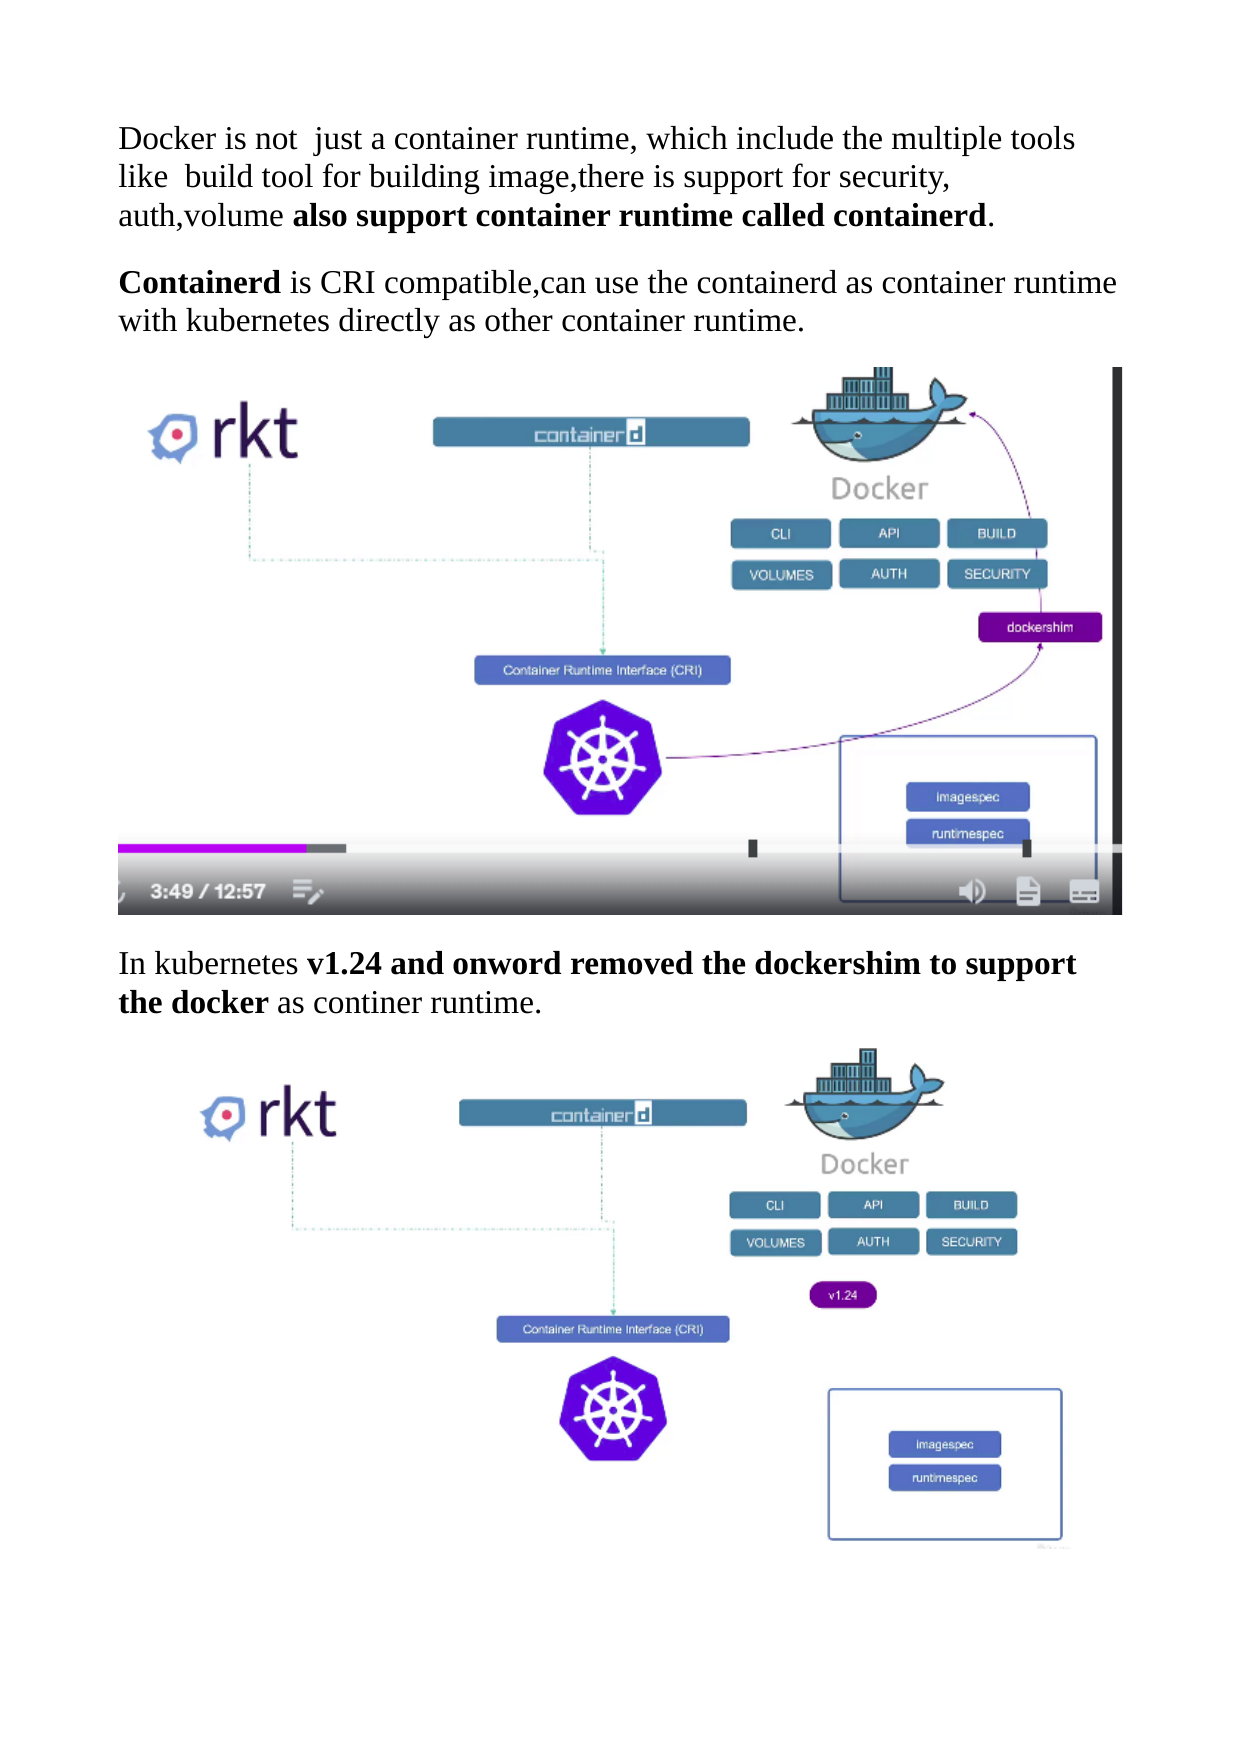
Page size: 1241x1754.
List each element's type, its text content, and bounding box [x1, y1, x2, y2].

text Docker is not just a container runtime, which include the multiple tools like build tool for building image,there is support for security, auth,volume also support container runtime called containerd. [118, 118, 1122, 233]
text Containerd is CRI compatible,can use the containerd as container runtime with kubernetes directly as other container runtime. [118, 262, 1122, 338]
picture [186, 1048, 1075, 1549]
picture [118, 367, 1123, 915]
text In kubernetes v1.24 and onword removed the dockershim to support the docker as continer runtime. [118, 944, 1122, 1020]
